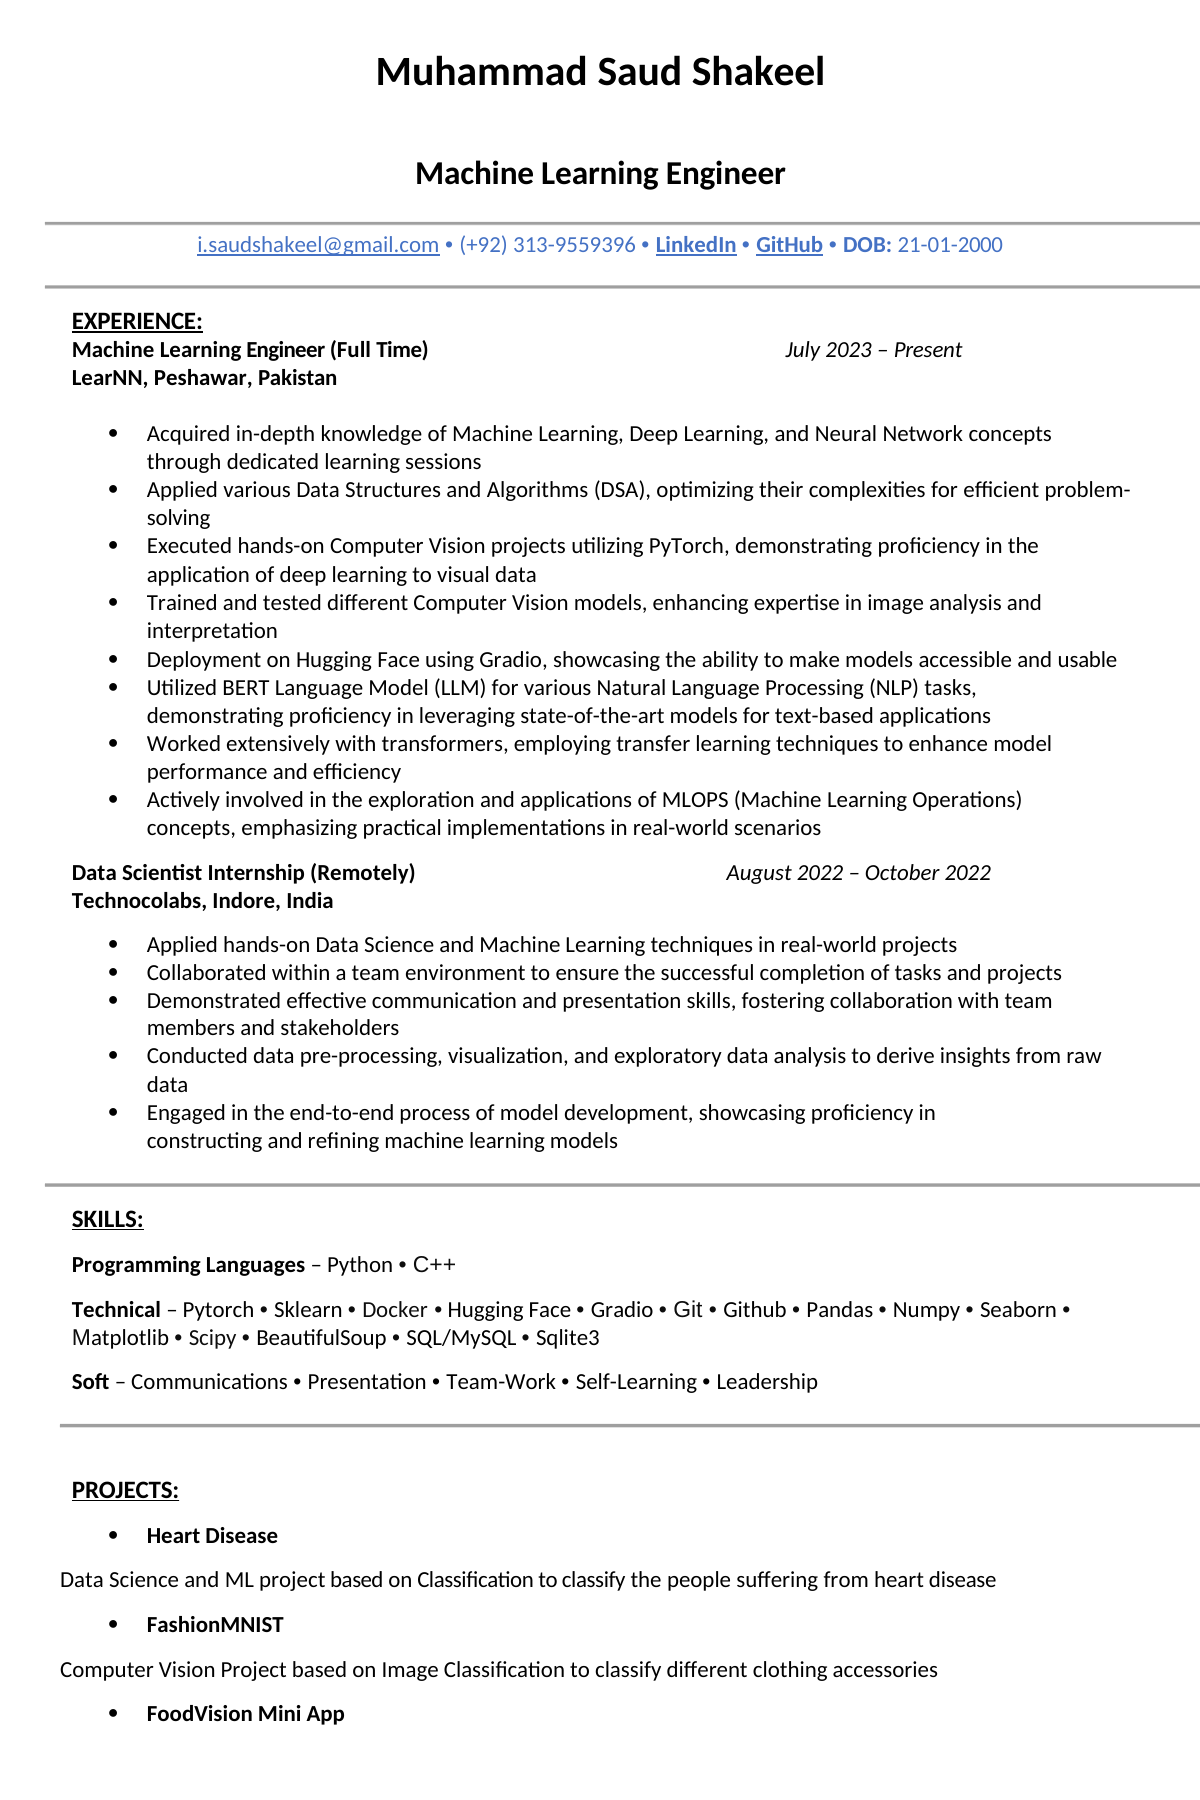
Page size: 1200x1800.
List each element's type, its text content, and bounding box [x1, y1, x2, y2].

subtitle Data Science and ML project based on Classification to classify the people suffering from heart disease [60, 1566, 1140, 1593]
list Acquired in-depth knowledge of Machine Learning, Deep Learning, and Neural Network concepts through dedicated learning sessions [109, 419, 1100, 475]
text Data Scientist Internship (Remotely) August 2022 – October 2022 [72, 858, 1140, 886]
title Muhammad Saud Shakeel [61, 45, 1140, 95]
subtitle LearNN, Peshawar, Pakistan [72, 363, 1140, 392]
subtitle FashionMNIST [109, 1610, 1140, 1638]
list Applied various Data Structures and Algorithms (DSA), optimizing their complexities for efficient problem-solving [109, 476, 1140, 532]
text i.saudshakeel@gmail.com • (+92) 313-9559396 • LinkedIn • GitHub • DOB: 21-01-2000 [61, 224, 1140, 258]
title Machine Learning Engineer [61, 145, 1140, 195]
list Collaborated within a team environment to ensure the successful completion of tasks and projects [109, 958, 1140, 986]
list Demonstrated effective communication and presentation skills, fostering collaboration with team members and stakeholders [109, 987, 1061, 1042]
list Applied hands-on Data Science and Machine Learning techniques in real-world projects [109, 930, 1140, 958]
text Machine Learning Engineer (Full Time) July 2023 – Present [72, 336, 1140, 363]
subtitle Heart Disease [109, 1521, 1140, 1549]
list Worked extensively with transformers, employing transfer learning techniques to enhance model performance and efficiency [109, 729, 1101, 785]
list Conducted data pre-processing, visualization, and exploratory data analysis to derive insights from raw data [109, 1042, 1140, 1098]
list Actively involved in the exploration and applications of MLOPS (Machine Learning Operations) concepts, emphasizing practical implementations in real-world scenarios [109, 785, 1101, 841]
text Soft – Communications • Presentation • Team-Work • Self-Learning • Leadership [72, 1367, 1140, 1423]
subtitle EXPERIENCE: [72, 305, 1140, 336]
list Executed hands-on Computer Vision projects utilizing PyTorch, demonstrating proficiency in the application of deep learning to visual data [109, 532, 1096, 588]
subtitle SKILLS: [72, 1203, 1140, 1233]
list Engaged in the end-to-end process of model development, showcasing proficiency in constructing and refining machine learning models [109, 1098, 1047, 1154]
text Technical – Pytorch • Sklearn • Docker • Hugging Face • Gradio • Git • Github • Pandas • Numpy • Seaborn • Matplotlib • Scipy • BeautifulSoup • SQL/MySQL • Sqlite3 [72, 1295, 1140, 1351]
subtitle Computer Vision Project based on Image Classification to classify different clothing accessories [60, 1655, 1140, 1683]
subtitle FoodVision Mini App [109, 1699, 1140, 1727]
text Programming Languages – Python • C++ [72, 1250, 1140, 1278]
list Utilized BERT Language Model (LLM) for various Natural Language Processing (NLP) tasks, demonstrating proficiency in leveraging state-of-the-art models for text-based applications [109, 673, 1101, 729]
list Trained and tested different Computer Vision models, enhancing expertise in image analysis and interpretation [109, 588, 1101, 644]
list Deployment on Hugging Face using Gradio, showcasing the ability to make models accessible and usable [109, 644, 1140, 673]
subtitle PROJECTS: [72, 1474, 1140, 1504]
subtitle Technocolabs, Indore, India [72, 886, 1140, 914]
